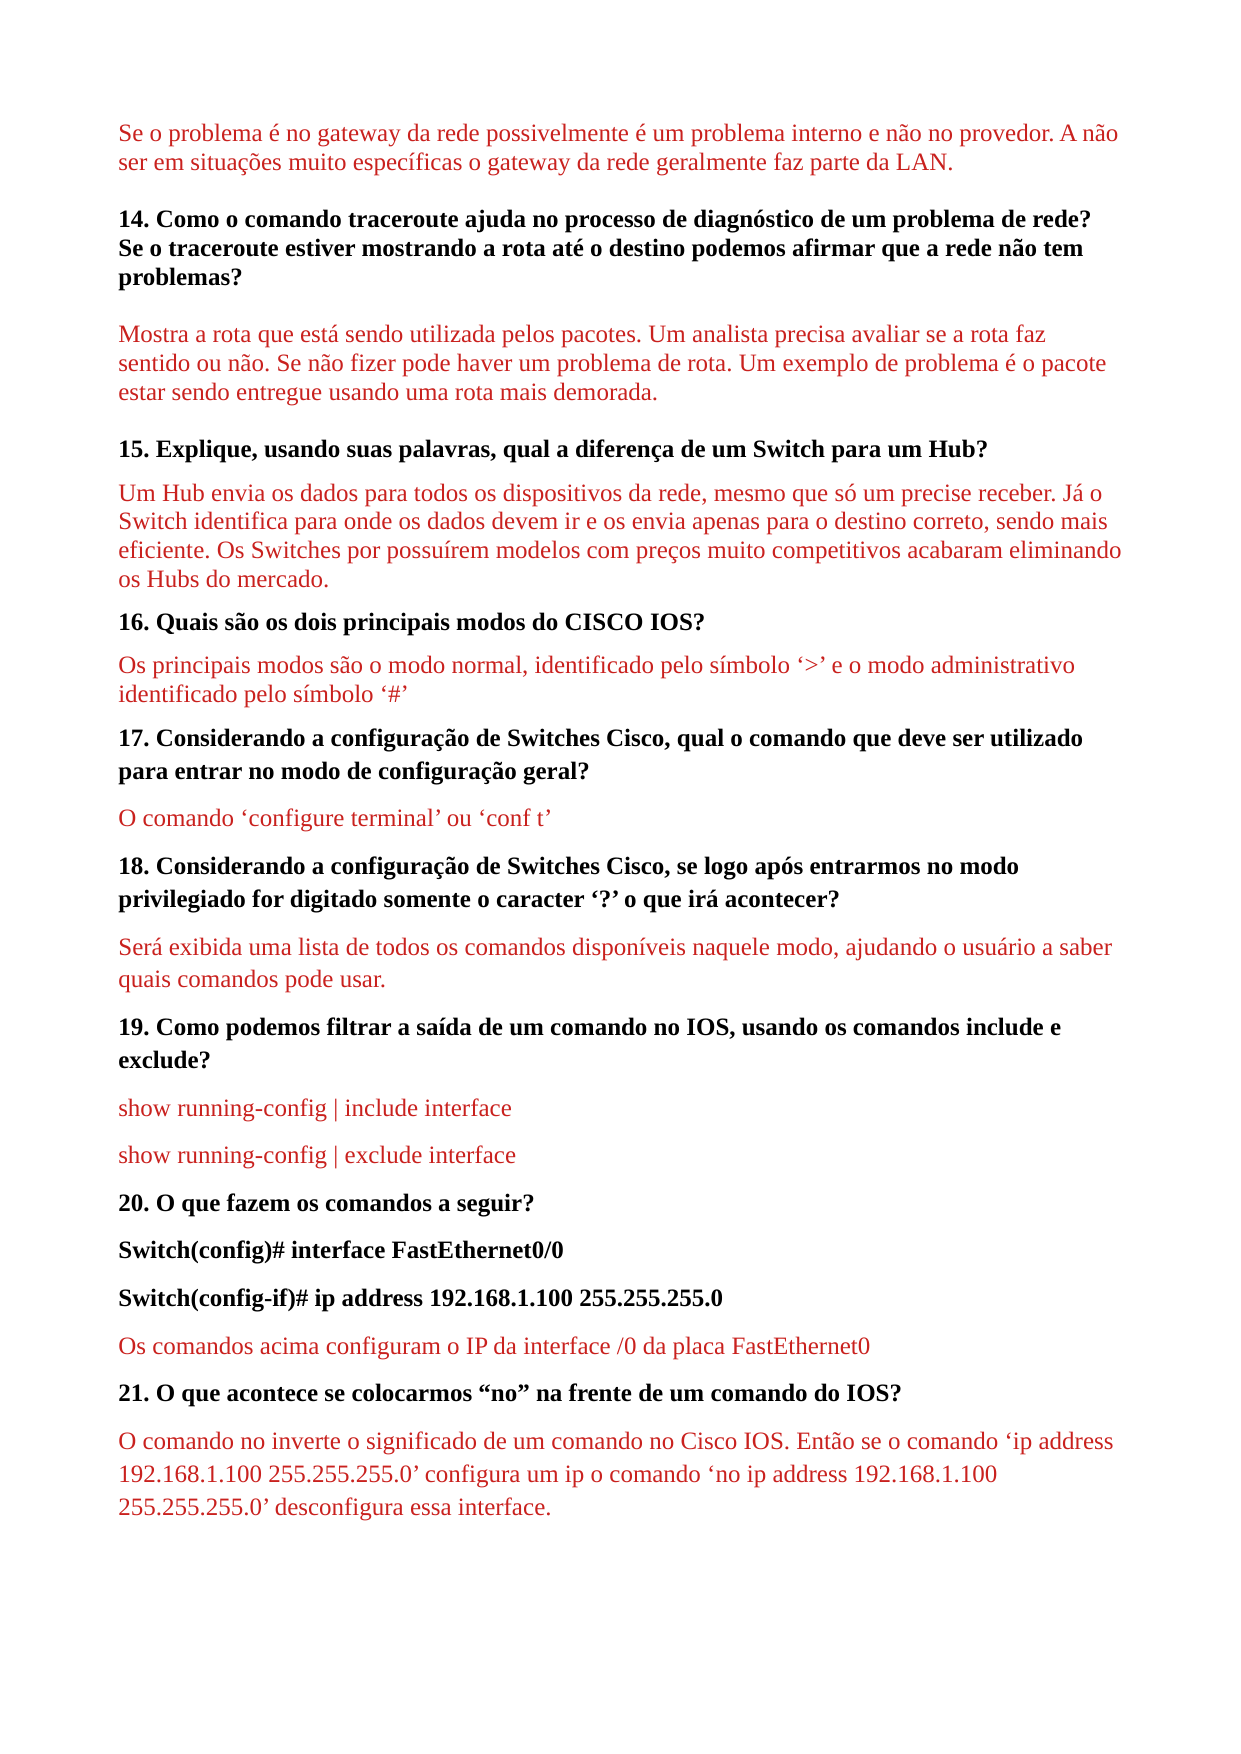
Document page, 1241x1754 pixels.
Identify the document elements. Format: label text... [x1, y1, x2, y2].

text Os comandos acima configuram o IP da interface /0 da placa FastEthernet0 [118, 1331, 1122, 1359]
text 18. Considerando a configuração de Switches Cisco, se logo após entrarmos no modo privilegiado for digitado somente o caracter ‘?’ o que irá acontecer? [118, 851, 1122, 913]
text Mostra a rota que está sendo utilizada pelos pacotes. Um analista precisa avaliar se a rota faz sentido ou não. Se não fizer pode haver um problema de rota. Um exemplo de problema é o pacote estar sendo entregue usando uma rota mais demorada. [118, 319, 1122, 406]
text Switch(config)# interface FastEthernet0/0 [118, 1236, 1122, 1264]
text 21. O que acontece se colocarmos “no” na frente de um comando do IOS? [118, 1378, 1122, 1407]
text Switch(config-if)# ip address 192.168.1.100 255.255.255.0 [118, 1283, 1122, 1312]
text Será exibida uma lista de todos os comandos disponíveis naquele modo, ajudando o usuário a saber quais comandos pode usar. [118, 932, 1122, 993]
text 15. Explique, usando suas palavras, qual a diferença de um Switch para um Hub? [118, 434, 1122, 463]
text Se o problema é no gateway da rede possivelmente é um problema interno e não no provedor. A não ser em situações muito específicas o gateway da rede geralmente faz parte da LAN. [118, 118, 1122, 176]
text O comando ‘configure terminal’ ou ‘conf t’ [118, 803, 1122, 832]
text 14. Como o comando traceroute ajuda no processo de diagnóstico de um problema de rede? Se o traceroute estiver mostrando a rota até o destino podemos afirmar que a rede não tem problemas? [118, 204, 1122, 291]
text Os principais modos são o modo normal, identificado pelo símbolo ‘>’ e o modo administrativo identificado pelo símbolo ‘#’ [118, 651, 1122, 708]
text 16. Quais são os dois principais modos do CISCO IOS? [118, 607, 1122, 636]
text O comando no inverte o significado de um comando no Cisco IOS. Então se o comando ‘ip address 192.168.1.100 255.255.255.0’ configura um ip o comando ‘no ip address 192.168.1.100 255.255.255.0’ desconfigura essa interface. [118, 1426, 1122, 1521]
text 20. O que fazem os comandos a seguir? [118, 1188, 1122, 1217]
text 19. Como podemos filtrar a saída de um comando no IOS, usando os comandos include e exclude? [118, 1012, 1122, 1074]
text show running-config | include interface [118, 1093, 1122, 1122]
text 17. Considerando a configuração de Switches Cisco, qual o comando que deve ser utilizado para entrar no modo de configuração geral? [118, 723, 1122, 784]
text show running-config | exclude interface [118, 1140, 1122, 1169]
text Um Hub envia os dados para todos os dispositivos da rede, mesmo que só um precise receber. Já o Switch identifica para onde os dados devem ir e os envia apenas para o destino correto, sendo mais eficiente. Os Switches por possuírem modelos com preços muito competitivos acabaram eliminando os Hubs do mercado. [118, 478, 1122, 593]
